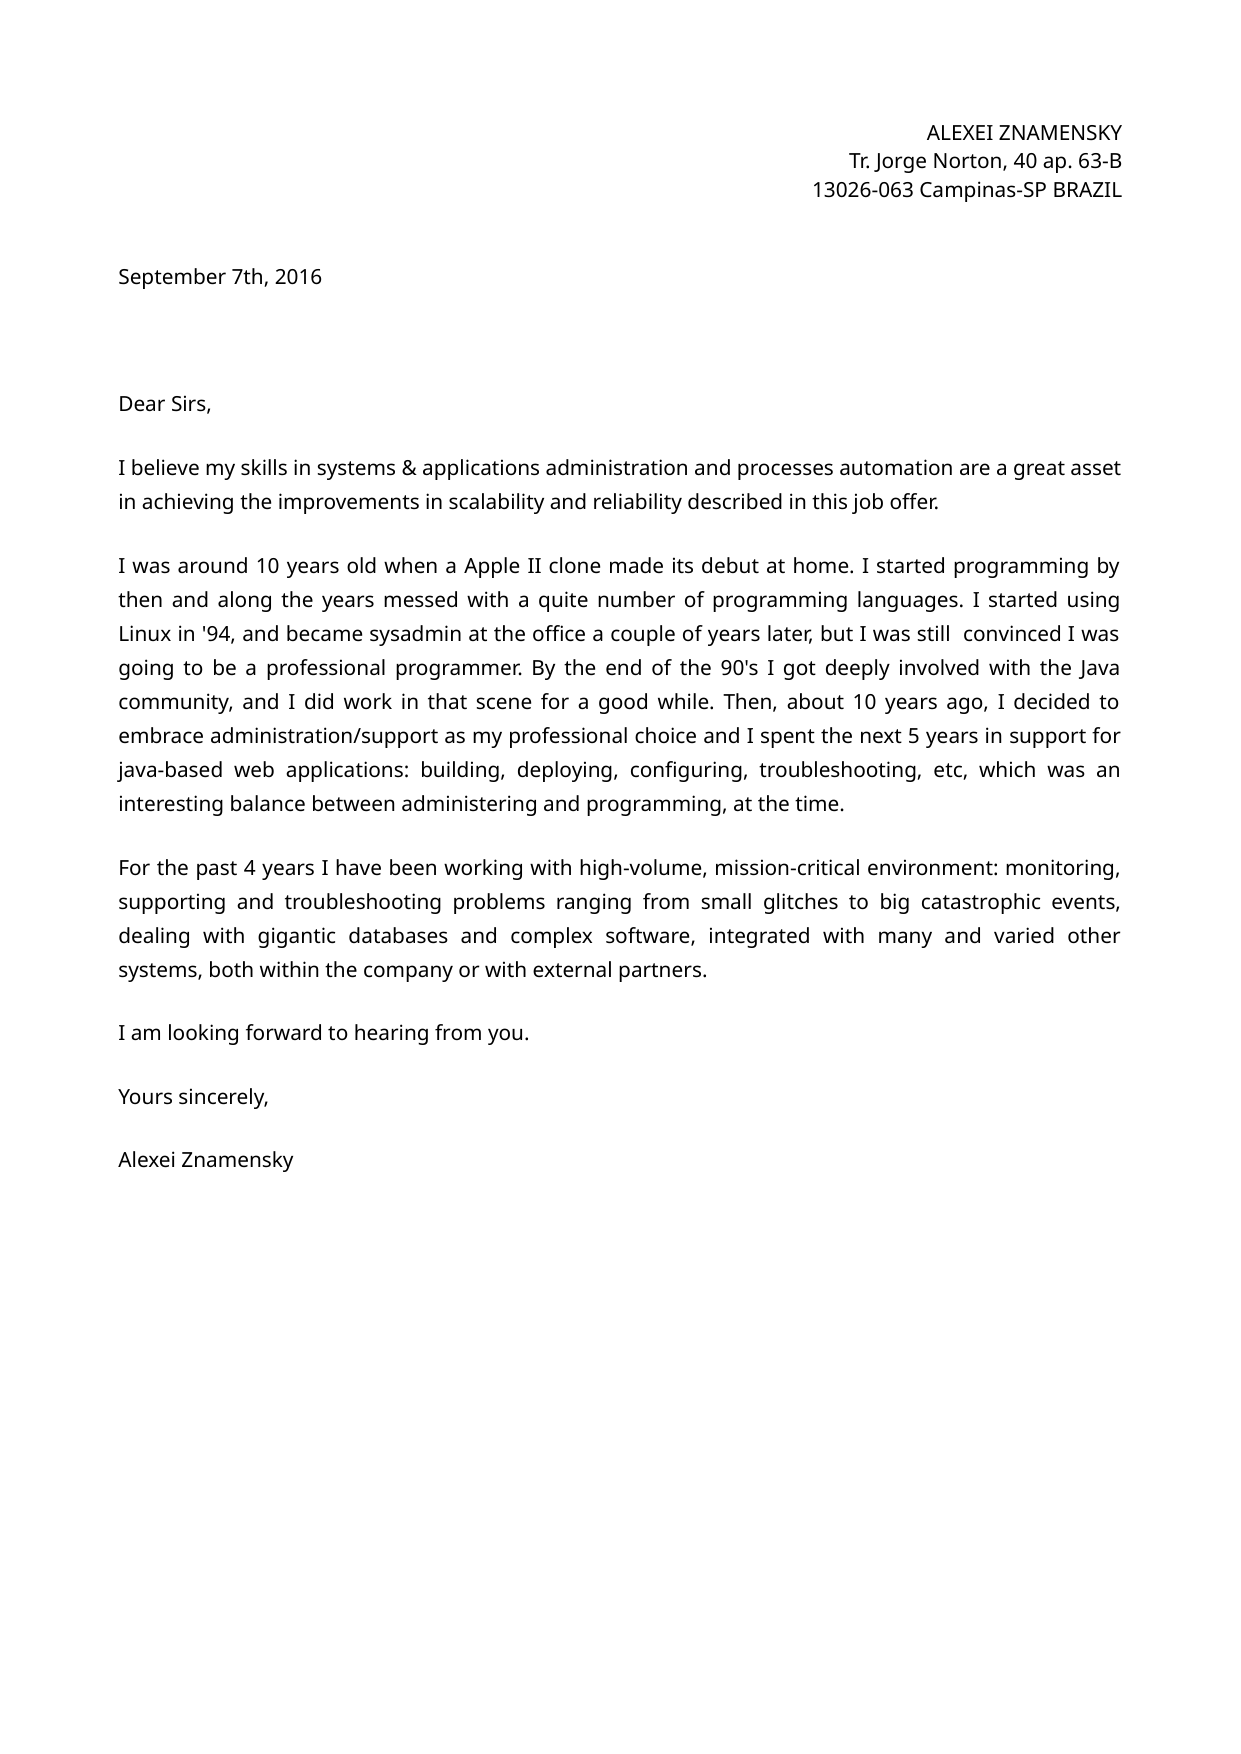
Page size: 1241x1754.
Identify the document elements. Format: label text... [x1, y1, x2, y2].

text September 7th, 2016 [118, 262, 1122, 291]
text Alexei Znamensky [118, 1146, 1122, 1174]
text I was around 10 years old when a Apple II clone made its debut at home. I started programming by then and along the years messed with a quite number of programming languages. I started using Linux in '94, and became sysadmin at the office a couple of years later, but I was still convinced I was going to be a professional programmer. By the end of the 90's I got deeply involved with the Java community, and I did work in that scene for a good while. Then, about 10 years ago, I decided to embrace administration/support as my professional choice and I spent the next 5 years in support for java-based web applications: building, deploying, configuring, troubleshooting, etc, which was an interesting balance between administering and programming, at the time. [118, 551, 1122, 818]
text I believe my skills in systems & applications administration and processes automation are a great asset in achieving the improvements in scalability and reliability described in this job offer. [118, 453, 1122, 516]
text Dear Sirs, [118, 389, 1122, 418]
text ALEXEI ZNAMENSKY Tr. Jorge Norton, 40 ap. 63-B 13026-063 Campinas-SP BRAZIL [118, 118, 1122, 203]
text Yours sincerely, [118, 1082, 1122, 1110]
text I am looking forward to hearing from you. [118, 1018, 1122, 1047]
text For the past 4 years I have been working with high-volume, mission-critical environment: monitoring, supporting and troubleshooting problems ranging from small glitches to big catastrophic events, dealing with gigantic databases and complex software, integrated with many and varied other systems, both within the company or with external partners. [118, 853, 1122, 983]
